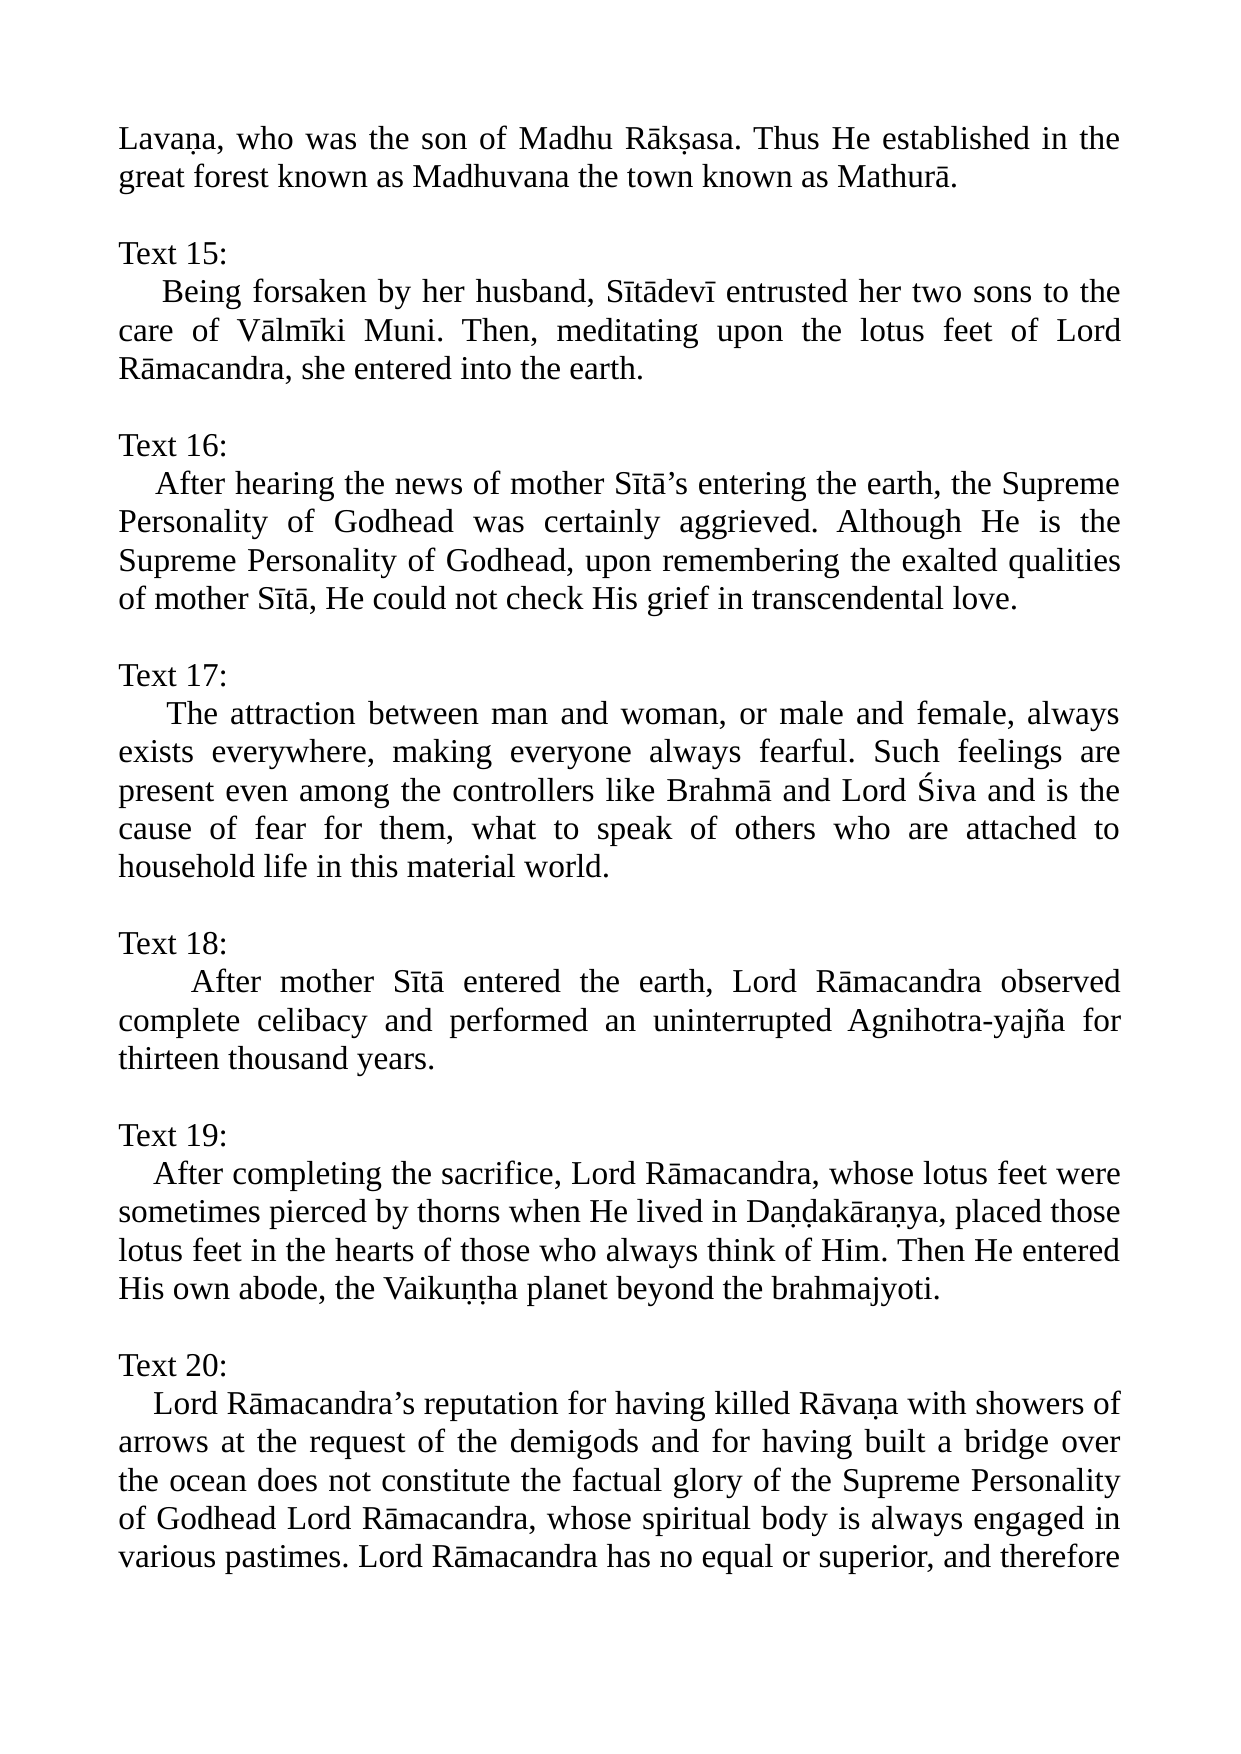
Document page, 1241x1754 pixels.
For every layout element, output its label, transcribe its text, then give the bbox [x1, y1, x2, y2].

text Text 19: [118, 1115, 1122, 1153]
text Lavaṇa, who was the son of Madhu Rākṣasa. Thus He established in the great forest known as Madhuvana the town known as Mathurā. [118, 118, 1122, 195]
text Text 20: [118, 1345, 1122, 1383]
text Being forsaken by her husband, Sītādevī entrusted her two sons to the care of Vālmīki Muni. Then, meditating upon the lotus feet of Lord Rāmacandra, she entered into the earth. [118, 271, 1122, 386]
text Text 18: [118, 923, 1122, 961]
text Text 15: [118, 233, 1122, 271]
text After hearing the news of mother Sītā’s entering the earth, the Supreme Personality of Godhead was certainly aggrieved. Although He is the Supreme Personality of Godhead, upon remembering the exalted qualities of mother Sītā, He could not check His grief in transcendental love. [118, 463, 1122, 616]
text After completing the sacrifice, Lord Rāmacandra, whose lotus feet were sometimes pierced by thorns when He lived in Daṇḍakāraṇya, placed those lotus feet in the hearts of those who always think of Him. Then He entered His own abode, the Vaikuṇṭha planet beyond the brahmajyoti. [118, 1153, 1122, 1306]
text The attraction between man and woman, or male and female, always exists everywhere, making everyone always fearful. Such feelings are present even among the controllers like Brahmā and Lord Śiva and is the cause of fear for them, what to speak of others who are attached to household life in this material world. [118, 693, 1122, 885]
text Lord Rāmacandra’s reputation for having killed Rāvaṇa with showers of arrows at the request of the demigods and for having built a bridge over the ocean does not constitute the factual glory of the Supreme Personality of Godhead Lord Rāmacandra, whose spiritual body is always engaged in various pastimes. Lord Rāmacandra has no equal or superior, and therefore [118, 1383, 1122, 1575]
text Text 17: [118, 655, 1122, 693]
text Text 16: [118, 425, 1122, 463]
text After mother Sītā entered the earth, Lord Rāmacandra observed complete celibacy and performed an uninterrupted Agnihotra-yajña for thirteen thousand years. [118, 961, 1122, 1076]
